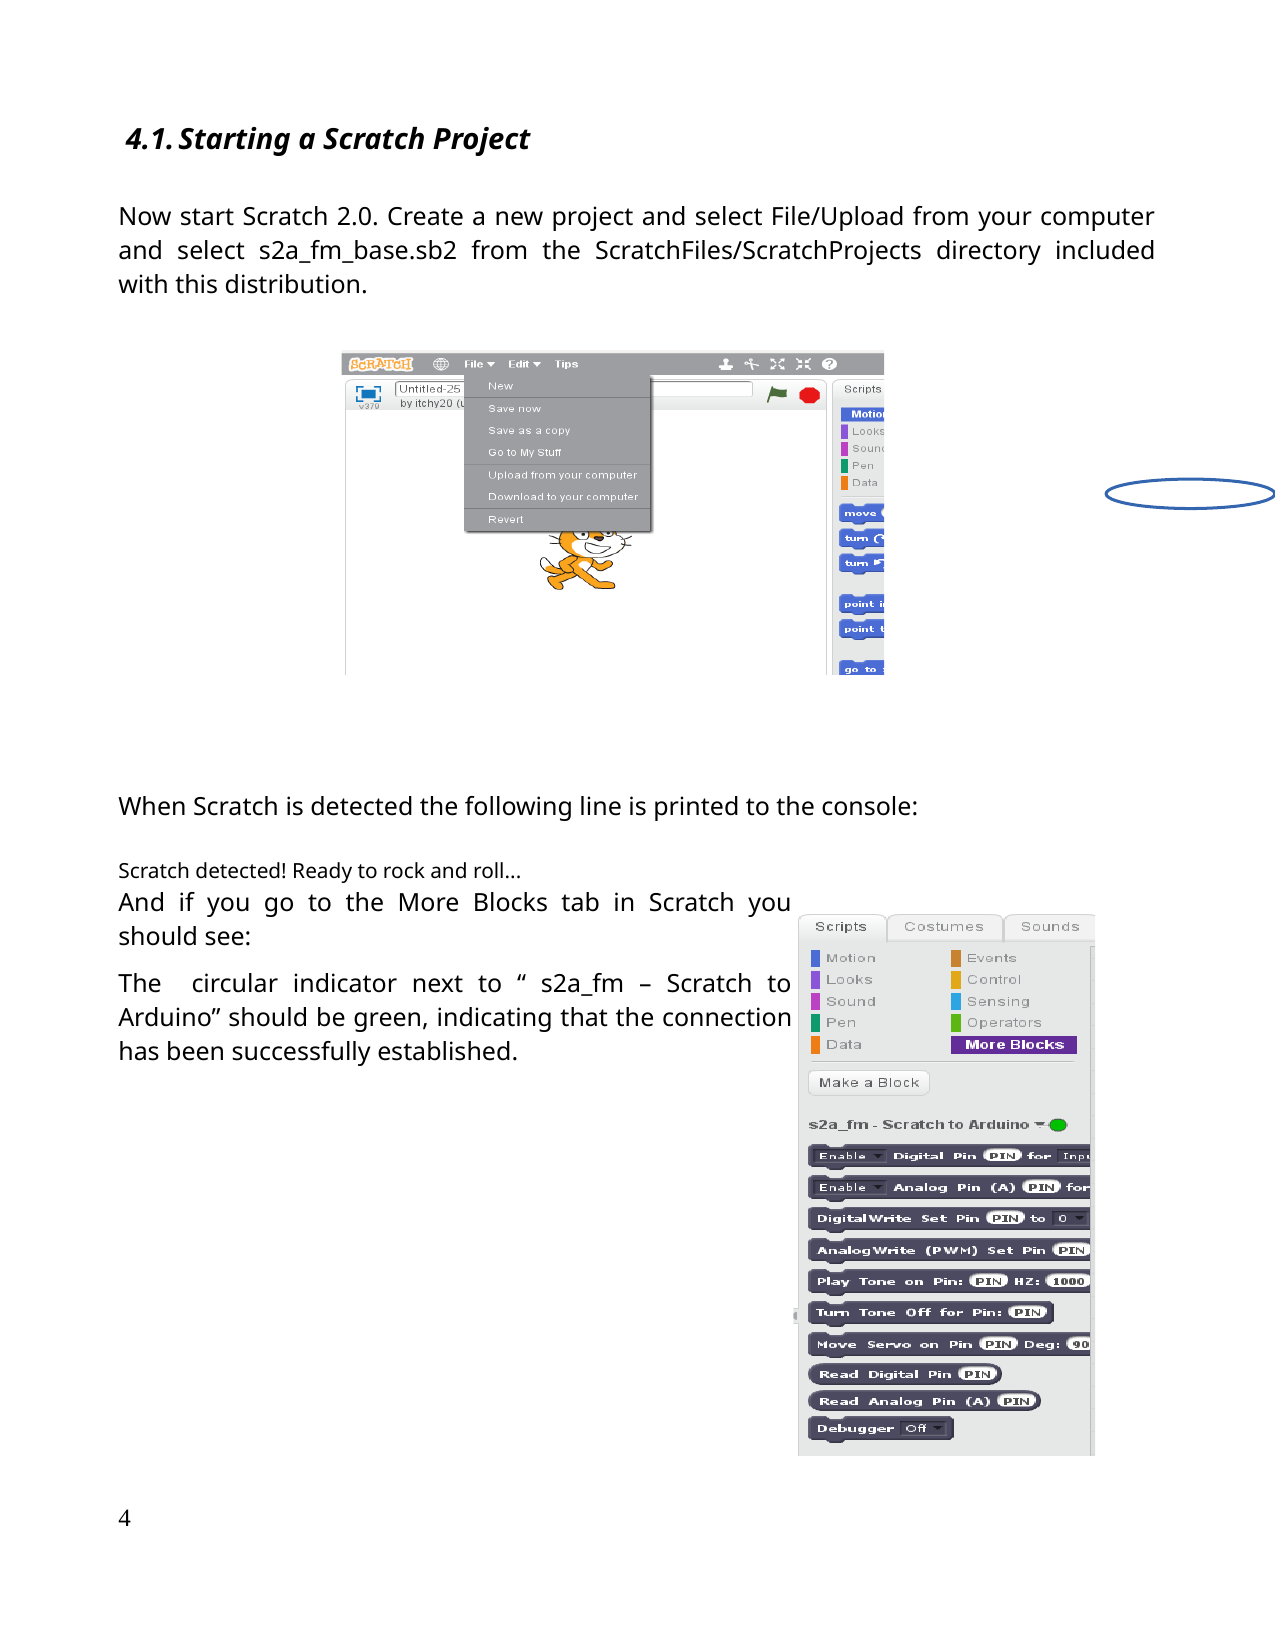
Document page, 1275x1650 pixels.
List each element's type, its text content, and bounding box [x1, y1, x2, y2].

picture [341, 350, 885, 675]
text Scratch detected! Ready to rock and roll... [118, 856, 1157, 885]
text [1096, 965, 1157, 1067]
text Now start Scratch 2.0. Create a new project and select File/Upload from your computer and select s2a_fm_base.sb2 from the ScratchFiles/ScratchProjects directory included with this distribution. [118, 199, 1157, 301]
text When Scratch is detected the following line is printed to the console: [118, 788, 1157, 822]
subtitle Starting a Scratch Project [118, 118, 1157, 158]
text And if you go to the More Blocks tab in Scratch you should see: [118, 885, 1157, 953]
text The circular indicator next to “ s2a_fm – Scratch to Arduino” should be green, indicating that the connection has been successfully established. [118, 965, 793, 1067]
picture [793, 911, 1096, 1456]
